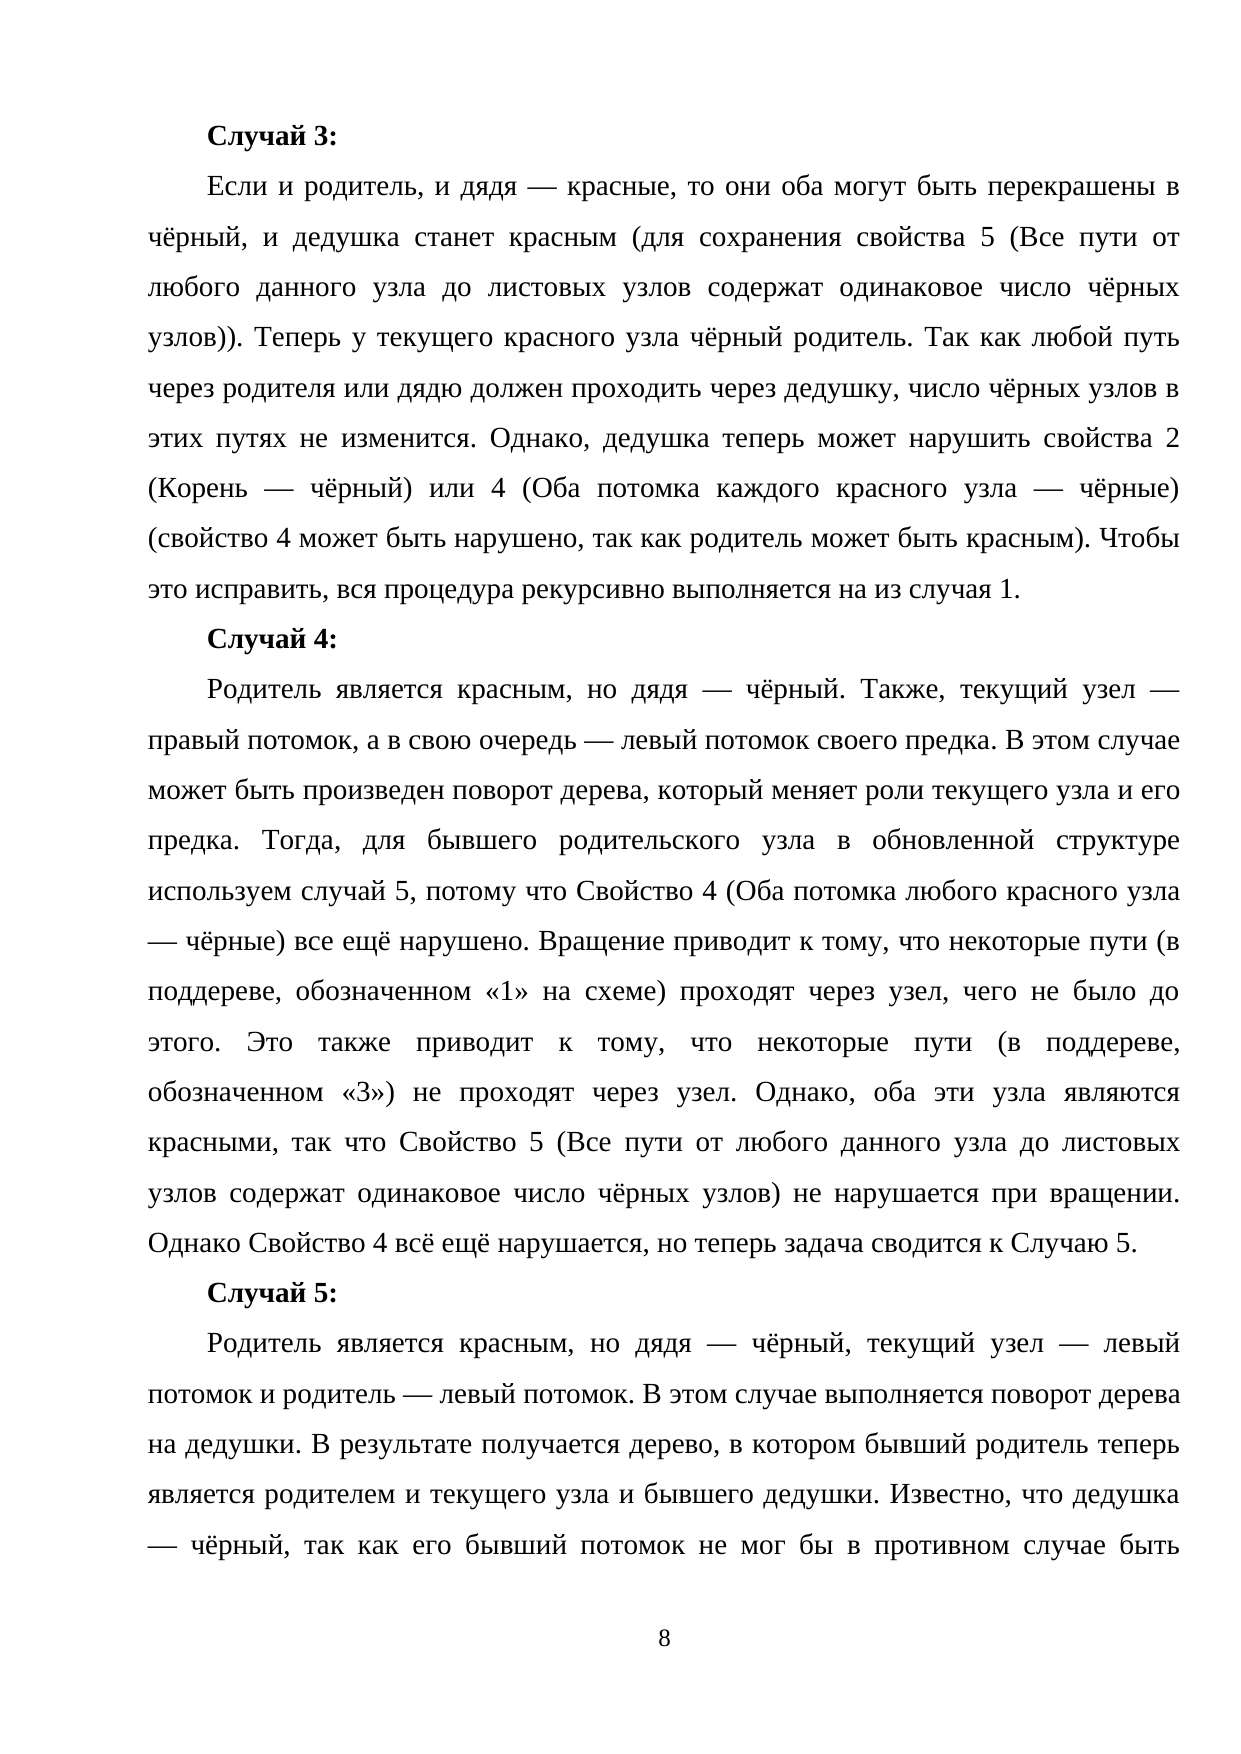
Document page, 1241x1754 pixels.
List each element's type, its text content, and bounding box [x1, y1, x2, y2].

text Случай 5: [148, 1275, 1181, 1309]
text Родитель является красным, но дядя — чёрный, текущий узел — левый потомок и родитель — левый потомок. В этом случае выполняется поворот дерева на дедушки. В результате получается дерево, в котором бывший родитель теперь является родителем и текущего узла и бывшего дедушки. Известно, что дедушка — чёрный, так как его бывший потомок не мог бы в противном случае быть [148, 1326, 1181, 1560]
text Если и родитель, и дядя — красные, то они оба могут быть перекрашены в чёрный, и дедушка станет красным (для сохранения свойства 5 (Все пути от любого данного узла до листовых узлов содержат одинаковое число чёрных узлов)). Теперь у текущего красного узла чёрный родитель. Так как любой путь через родителя или дядю должен проходить через дедушку, число чёрных узлов в этих путях не изменится. Однако, дедушка теперь может нарушить свойства 2 (Корень — чёрный) или 4 (Оба потомка каждого красного узла — чёрные) (свойство 4 может быть нарушено, так как родитель может быть красным). Чтобы это исправить, вся процедура рекурсивно выполняется на из случая 1. [148, 168, 1181, 604]
text Случай 4: [148, 621, 1181, 655]
text Случай 3: [148, 118, 1181, 152]
text Родитель является красным, но дядя — чёрный. Также, текущий узел — правый потомок, а в свою очередь — левый потомок своего предка. В этом случае может быть произведен поворот дерева, который меняет роли текущего узла и его предка. Тогда, для бывшего родительского узла в обновленной структуре используем случай 5, потому что Свойство 4 (Оба потомка любого красного узла — чёрные) все ещё нарушено. Вращение приводит к тому, что некоторые пути (в поддереве, обозначенном «1» на схеме) проходят через узел, чего не было до этого. Это также приводит к тому, что некоторые пути (в поддереве, обозначенном «3») не проходят через узел. Однако, оба эти узла являются красными, так что Свойство 5 (Все пути от любого данного узла до листовых узлов содержат одинаковое число чёрных узлов) не нарушается при вращении. Однако Свойство 4 всё ещё нарушается, но теперь задача сводится к Случаю 5. [148, 672, 1181, 1258]
